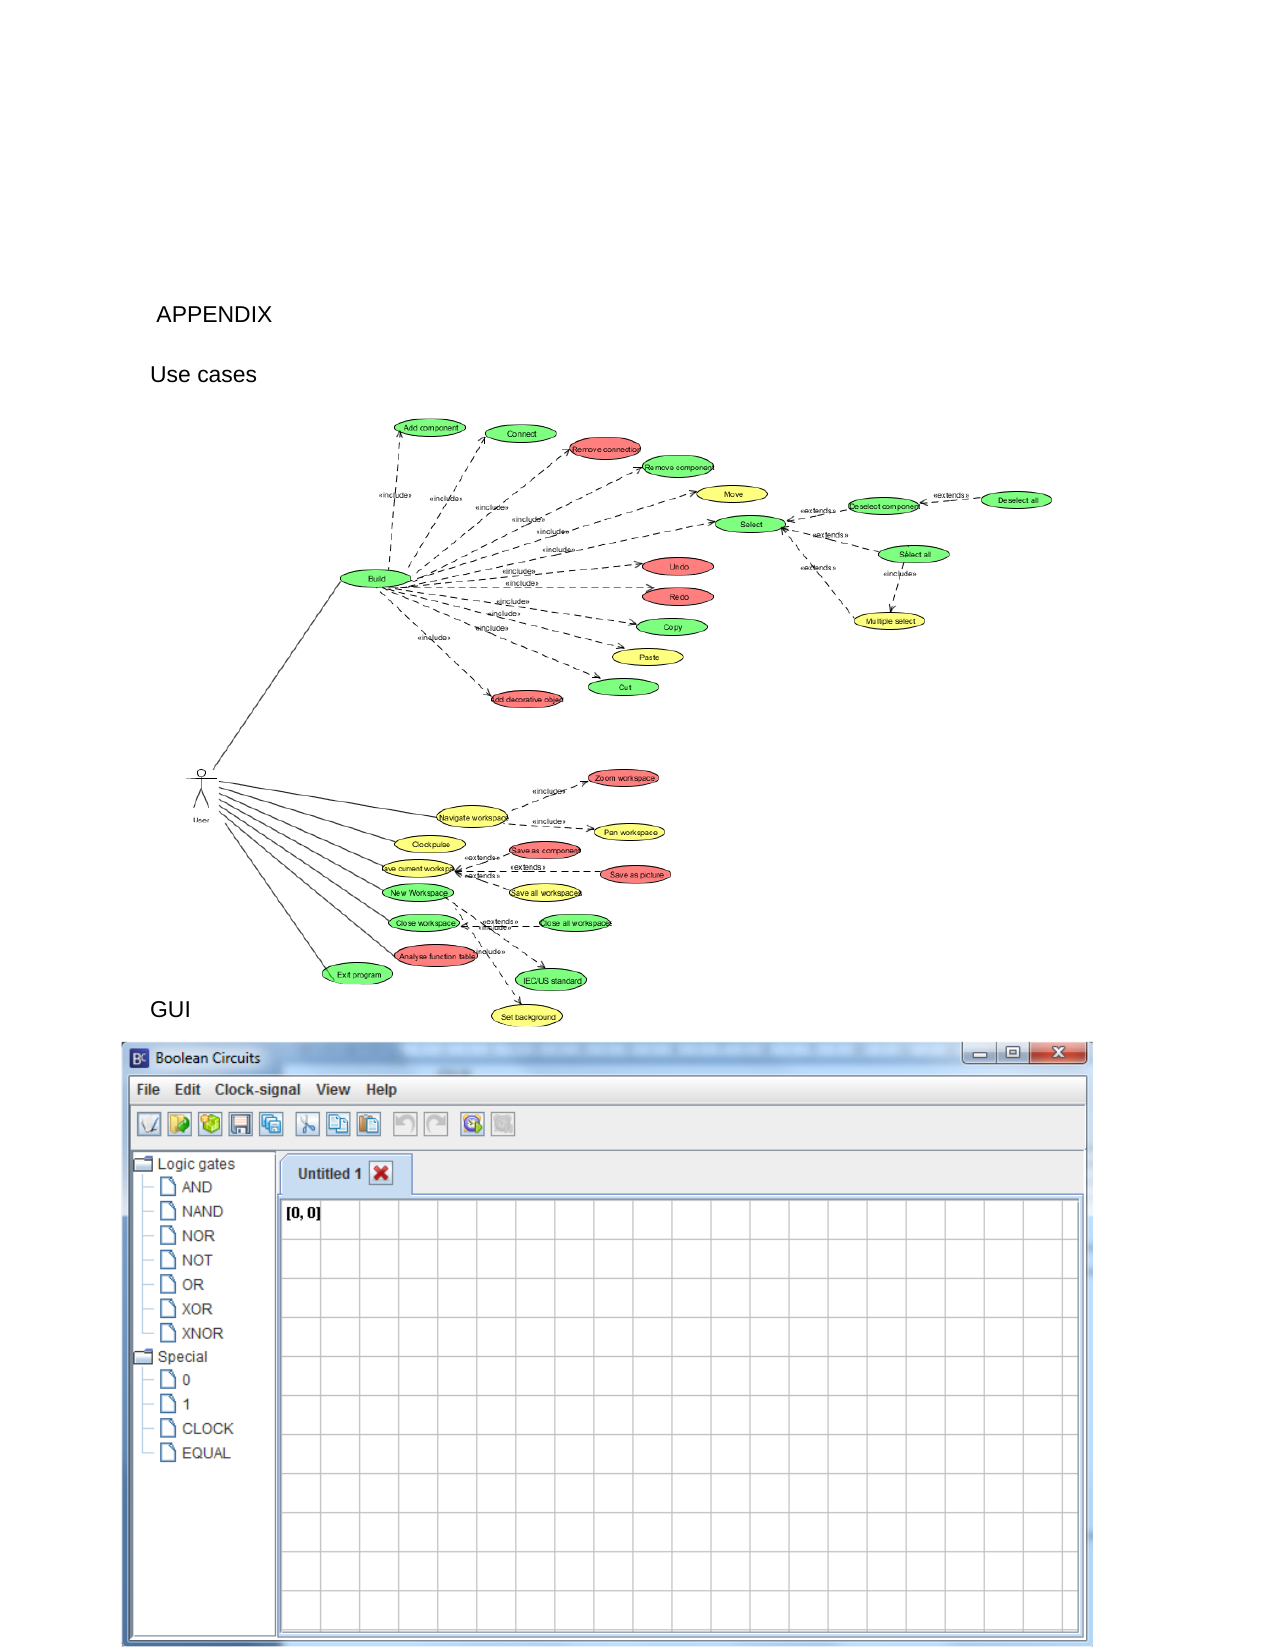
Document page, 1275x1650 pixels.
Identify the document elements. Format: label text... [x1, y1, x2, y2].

text Use cases [150, 361, 1125, 388]
text GUI [150, 996, 516, 1022]
text [1096, 996, 1125, 1022]
text APPENDIX [150, 301, 1125, 358]
